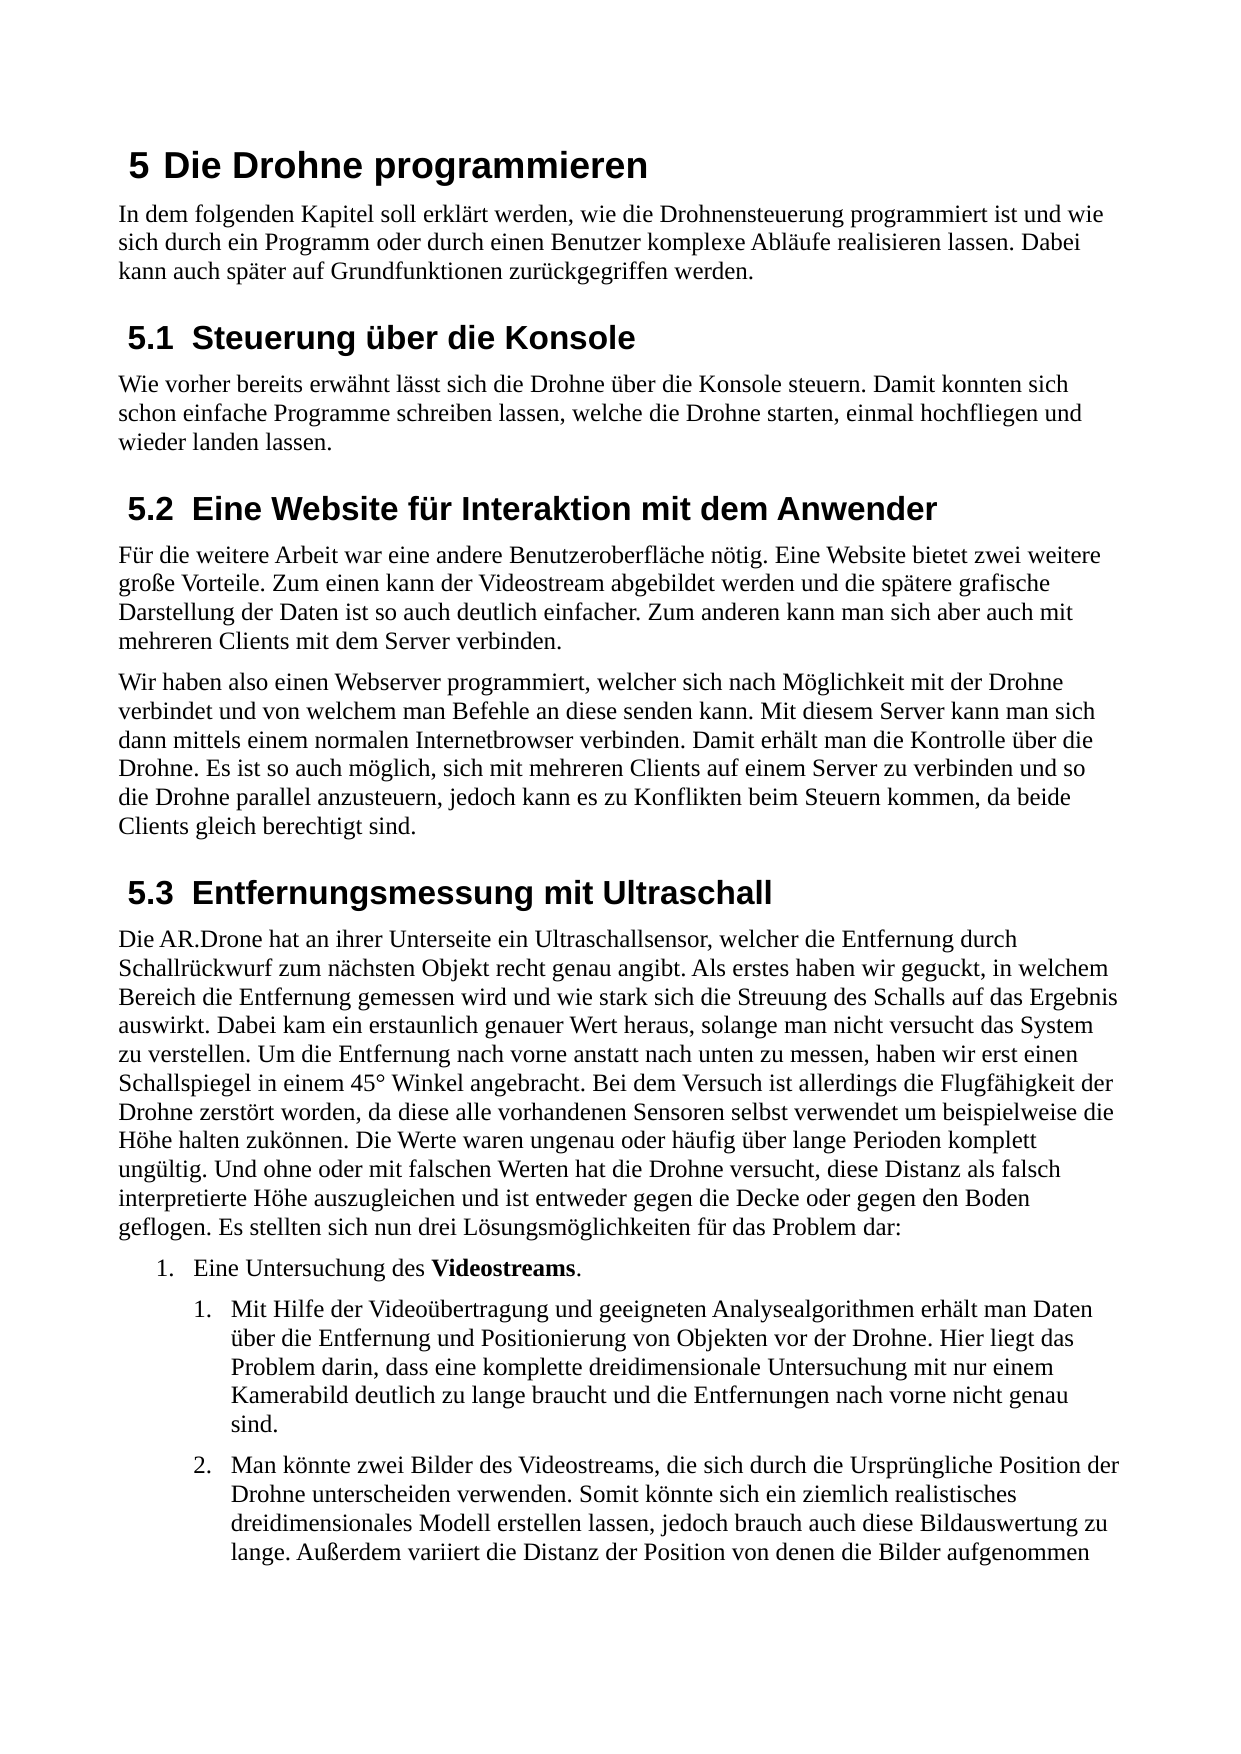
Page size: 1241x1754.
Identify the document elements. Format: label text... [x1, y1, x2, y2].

subtitle Entfernungsmessung mit Ultraschall [118, 873, 1122, 912]
text Die AR.Drone hat an ihrer Unterseite ein Ultraschallsensor, welcher die Entfernung durch Schallrückwurf zum nächsten Objekt recht genau angibt. Als erstes haben wir geguckt, in welchem Bereich die Entfernung gemessen wird und wie stark sich die Streuung des Schalls auf das Ergebnis auswirkt. Dabei kam ein erstaunlich genauer Wert heraus, solange man nicht versucht das System zu verstellen. Um die Entfernung nach vorne anstatt nach unten zu messen, haben wir erst einen Schallspiegel in einem 45° Winkel angebracht. Bei dem Versuch ist allerdings die Flugfähigkeit der Drohne zerstört worden, da diese alle vorhandenen Sensoren selbst verwendet um beispielweise die Höhe halten zukönnen. Die Werte waren ungenau oder häufig über lange Perioden komplett ungültig. Und ohne oder mit falschen Werten hat die Drohne versucht, diese Distanz als falsch interpretierte Höhe auszugleichen und ist entweder gegen die Decke oder gegen den Boden geflogen. Es stellten sich nun drei Lösungsmöglichkeiten für das Problem dar: [118, 924, 1122, 1240]
list Eine Untersuchung des Videostreams. [156, 1253, 1122, 1282]
text Wir haben also einen Webserver programmiert, welcher sich nach Möglichkeit mit der Drohne verbindet und von welchem man Befehle an diese senden kann. Mit diesem Server kann man sich dann mittels einem normalen Internetbrowser verbinden. Damit erhält man die Kontrolle über die Drohne. Es ist so auch möglich, sich mit mehreren Clients auf einem Server zu verbinden und so die Drohne parallel anzusteuern, jedoch kann es zu Konflikten beim Steuern kommen, da beide Clients gleich berechtigt sind. [118, 667, 1122, 840]
subtitle Eine Website für Interaktion mit dem Anwender [118, 489, 1122, 527]
list Man könnte zwei Bilder des Videostreams, die sich durch die Ursprüngliche Position der Drohne unterscheiden verwenden. Somit könnte sich ein ziemlich realistisches dreidimensionales Modell erstellen lassen, jedoch brauch auch diese Bildauswertung zu lange. Außerdem variiert die Distanz der Position von denen die Bilder aufgenommen [193, 1450, 1122, 1565]
text Für die weitere Arbeit war eine andere Benutzeroberfläche nötig. Eine Website bietet zwei weitere große Vorteile. Zum einen kann der Videostream abgebildet werden und die spätere grafische Darstellung der Daten ist so auch deutlich einfacher. Zum anderen kann man sich aber auch mit mehreren Clients mit dem Server verbinden. [118, 540, 1122, 655]
text In dem folgenden Kapitel soll erklärt werden, wie die Drohnensteuerung programmiert ist und wie sich durch ein Programm oder durch einen Benutzer komplexe Abläufe realisieren lassen. Dabei kann auch später auf Grundfunktionen zurückgegriffen werden. [118, 199, 1122, 285]
text Wie vorher bereits erwähnt lässt sich die Drohne über die Konsole steuern. Damit konnten sich schon einfache Programme schreiben lassen, welche die Drohne starten, einmal hochfliegen und wieder landen lassen. [118, 369, 1122, 456]
list Mit Hilfe der Videoübertragung und geeigneten Analysealgorithmen erhält man Daten über die Entfernung und Positionierung von Objekten vor der Drohne. Hier liegt das Problem darin, dass eine komplette dreidimensionale Untersuchung mit nur einem Kamerabild deutlich zu lange braucht und die Entfernungen nach vorne nicht genau sind. [193, 1294, 1122, 1438]
subtitle Die Drohne programmieren [118, 143, 1122, 186]
subtitle Steuerung über die Konsole [118, 318, 1122, 357]
